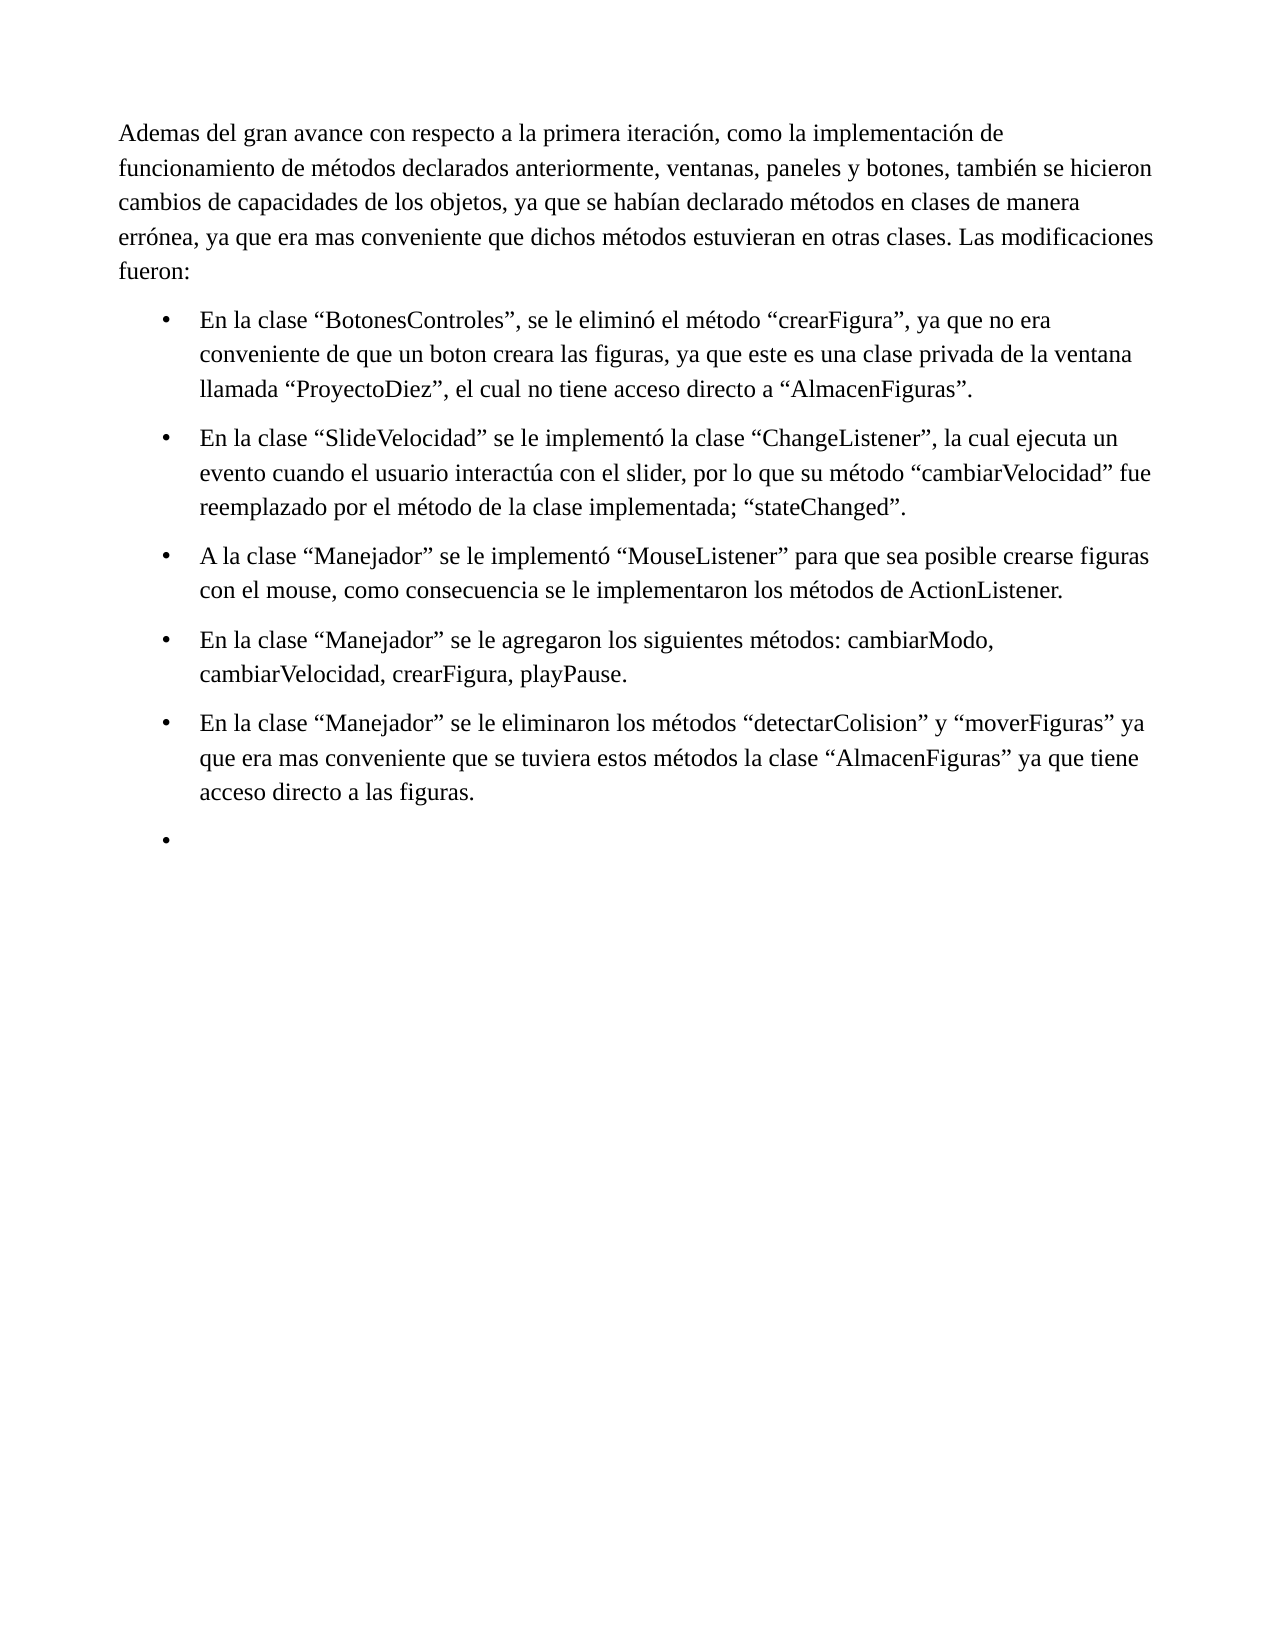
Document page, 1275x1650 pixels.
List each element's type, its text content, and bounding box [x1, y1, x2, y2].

list En la clase “SlideVelocidad” se le implementó la clase “ChangeListener”, la cual ejecuta un evento cuando el usuario interactúa con el slider, por lo que su método “cambiarVelocidad” fue reemplazado por el método de la clase implementada; “stateChanged”. [162, 423, 1157, 521]
text Ademas del gran avance con respecto a la primera iteración, como la implementación de funcionamiento de métodos declarados anteriormente, ventanas, paneles y botones, también se hicieron cambios de capacidades de los objetos, ya que se habían declarado métodos en clases de manera errónea, ya que era mas conveniente que dichos métodos estuvieran en otras clases. Las modificaciones fueron: [118, 118, 1157, 285]
list En la clase “BotonesControles”, se le eliminó el método “crearFigura”, ya que no era conveniente de que un boton creara las figuras, ya que este es una clase privada de la ventana llamada “ProyectoDiez”, el cual no tiene acceso directo a “AlmacenFiguras”. [162, 305, 1157, 403]
list A la clase “Manejador” se le implementó “MouseListener” para que sea posible crearse figuras con el mouse, como consecuencia se le implementaron los métodos de ActionListener. [162, 541, 1157, 604]
list En la clase “Manejador” se le eliminaron los métodos “detectarColision” y “moverFiguras” ya que era mas conveniente que se tuviera estos métodos la clase “AlmacenFiguras” ya que tiene acceso directo a las figuras. [162, 708, 1157, 806]
list En la clase “Manejador” se le agregaron los siguientes métodos: cambiarModo, cambiarVelocidad, crearFigura, playPause. [162, 625, 1157, 688]
